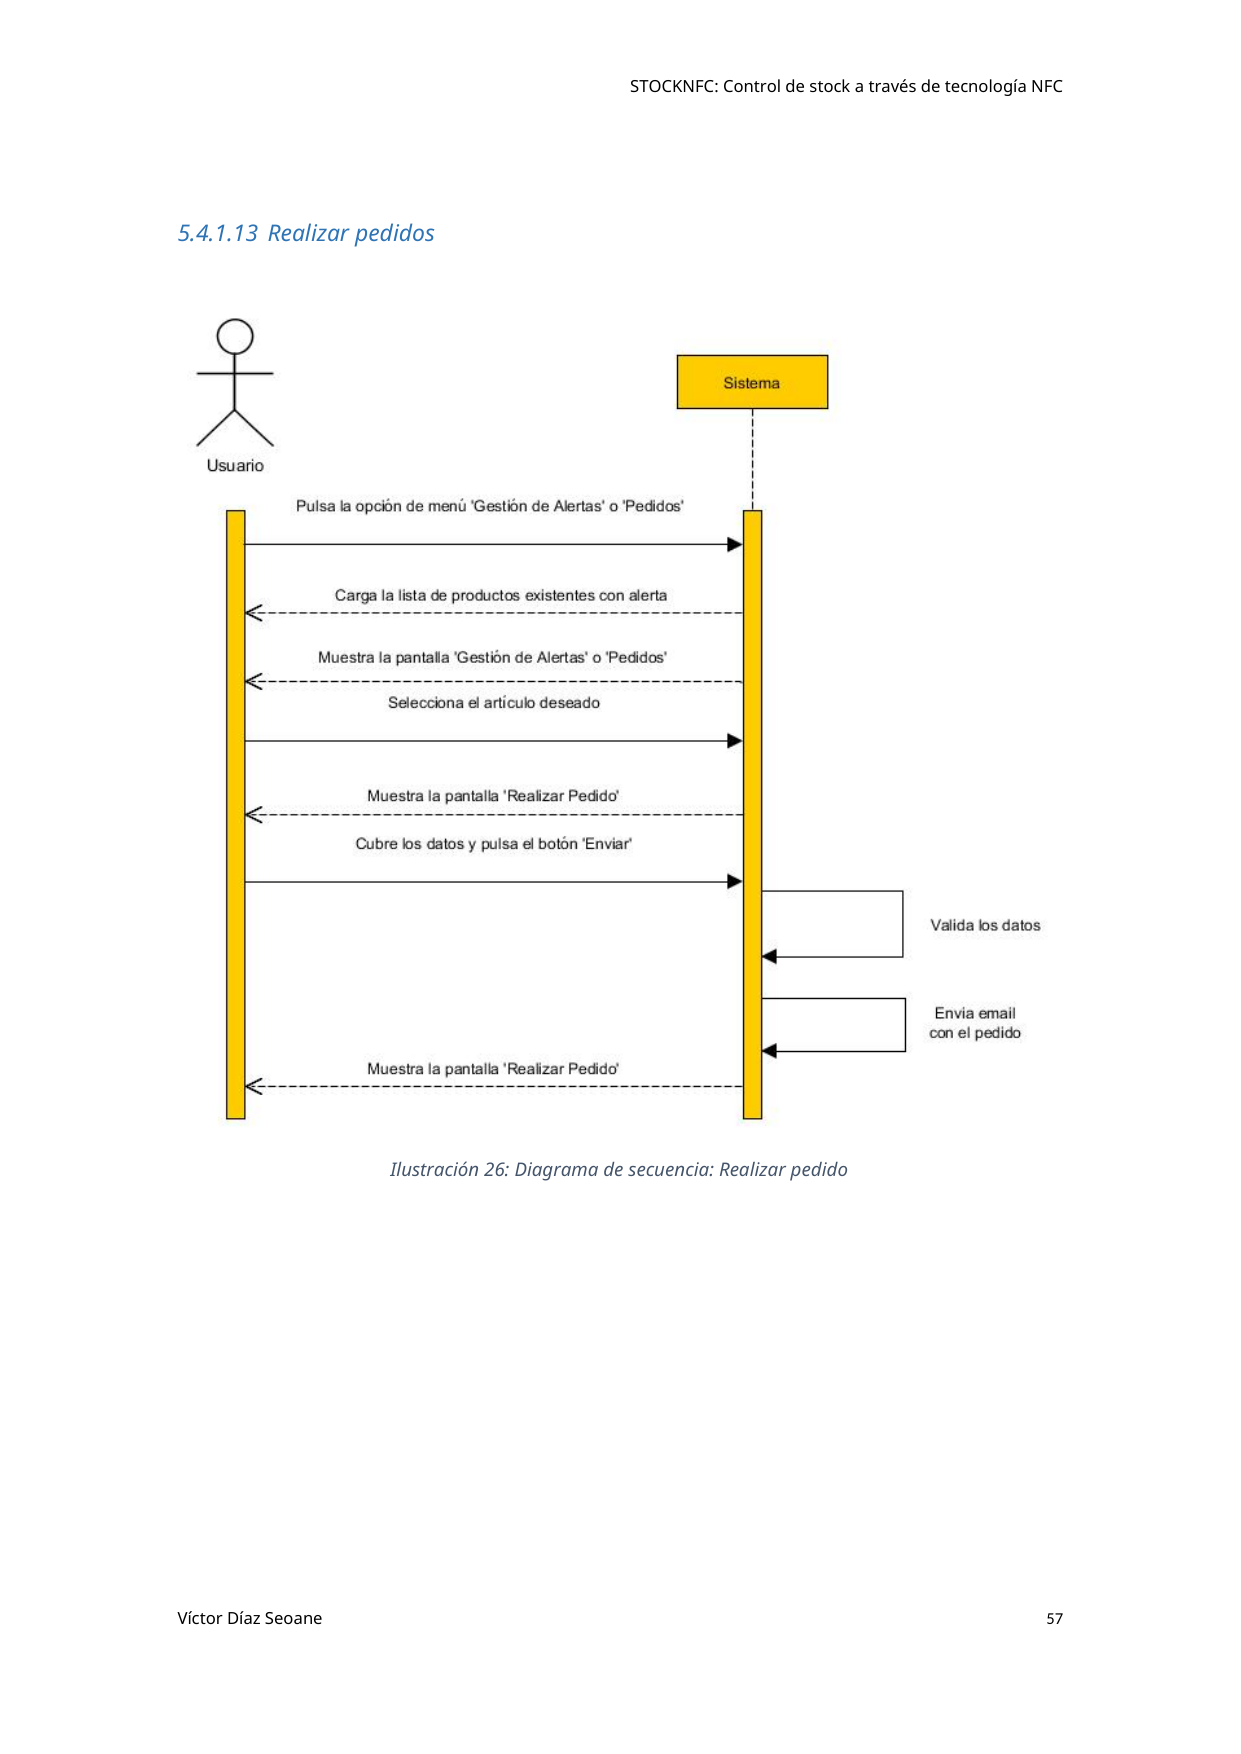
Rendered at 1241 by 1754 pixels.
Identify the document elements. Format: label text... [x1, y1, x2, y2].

text Ilustración 26: Diagrama de secuencia: Realizar pedido [177, 1157, 1063, 1182]
subtitle Realizar pedidos [177, 217, 1063, 249]
